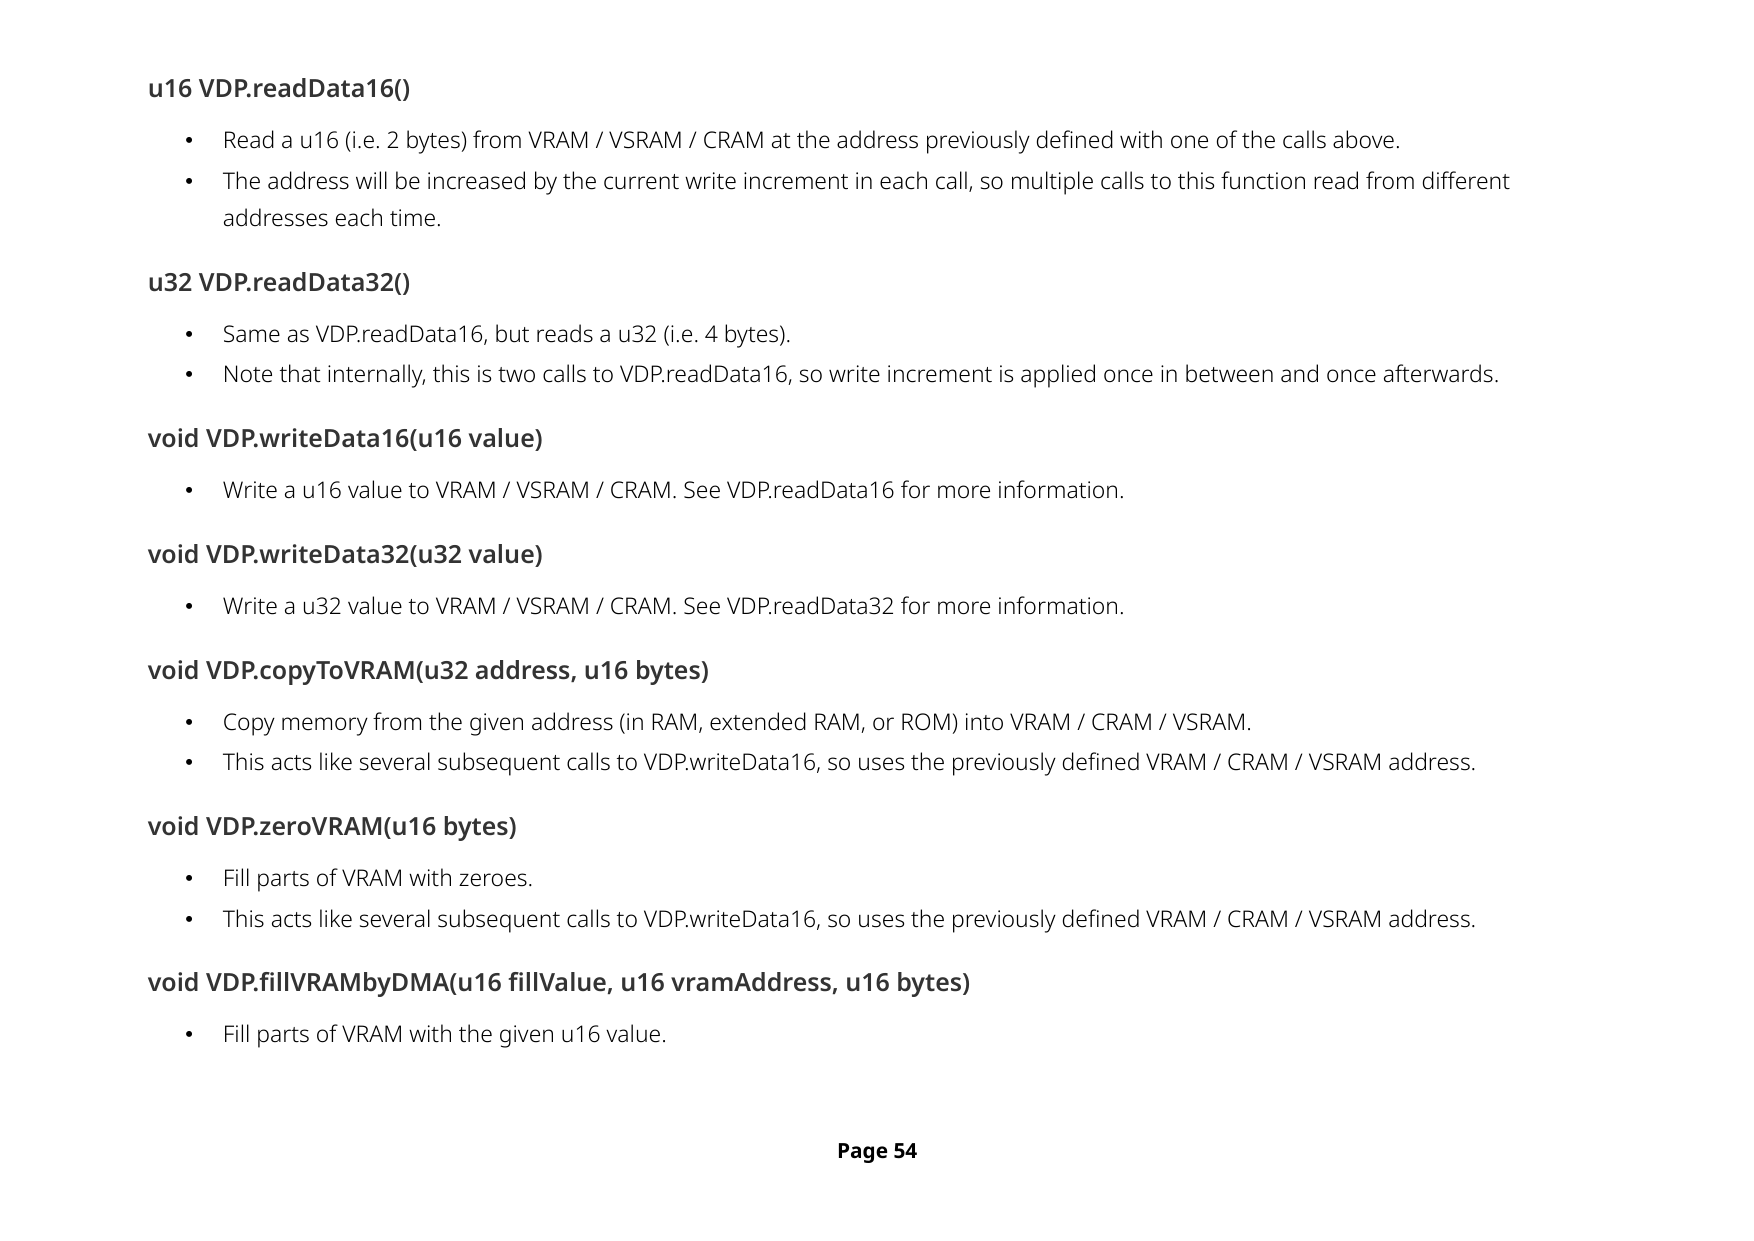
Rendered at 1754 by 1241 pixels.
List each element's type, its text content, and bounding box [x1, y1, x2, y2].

subtitle void VDP.fillVRAMbyDMA(u16 fillValue, u16 vramAddress, u16 bytes) [148, 965, 1606, 999]
list This acts like several subsequent calls to VDP.writeData16, so uses the previously defined VRAM / CRAM / VSRAM address. [185, 746, 1606, 777]
subtitle u32 VDP.readData32() [148, 264, 1606, 299]
list Read a u16 (i.e. 2 bytes) from VRAM / VSRAM / CRAM at the address previously defined with one of the calls above. [185, 124, 1606, 155]
subtitle void VDP.writeData16(u16 value) [148, 421, 1606, 455]
list Note that internally, this is two calls to VDP.readData16, so write increment is applied once in between and once afterwards. [185, 358, 1606, 389]
list The address will be increased by the current write increment in each call, so multiple calls to this function read from different addresses each time. [185, 164, 1606, 233]
subtitle void VDP.writeData32(u32 value) [148, 537, 1606, 571]
subtitle void VDP.copyToVRAM(u32 address, u16 bytes) [148, 652, 1606, 687]
list Copy memory from the given address (in RAM, extended RAM, or ROM) into VRAM / CRAM / VSRAM. [185, 706, 1606, 737]
list Same as VDP.readData16, but reads a u32 (i.e. 4 bytes). [185, 318, 1606, 349]
list Write a u32 value to VRAM / VSRAM / CRAM. See VDP.readData32 for more information. [185, 590, 1606, 621]
list Fill parts of VRAM with the given u16 value. [185, 1018, 1606, 1049]
subtitle void VDP.zeroVRAM(u16 bytes) [148, 809, 1606, 843]
subtitle u16 VDP.readData16() [148, 71, 1606, 105]
list Write a u16 value to VRAM / VSRAM / CRAM. See VDP.readData16 for more information. [185, 474, 1606, 505]
list Fill parts of VRAM with zeroes. [185, 862, 1606, 893]
list This acts like several subsequent calls to VDP.writeData16, so uses the previously defined VRAM / CRAM / VSRAM address. [185, 902, 1606, 934]
